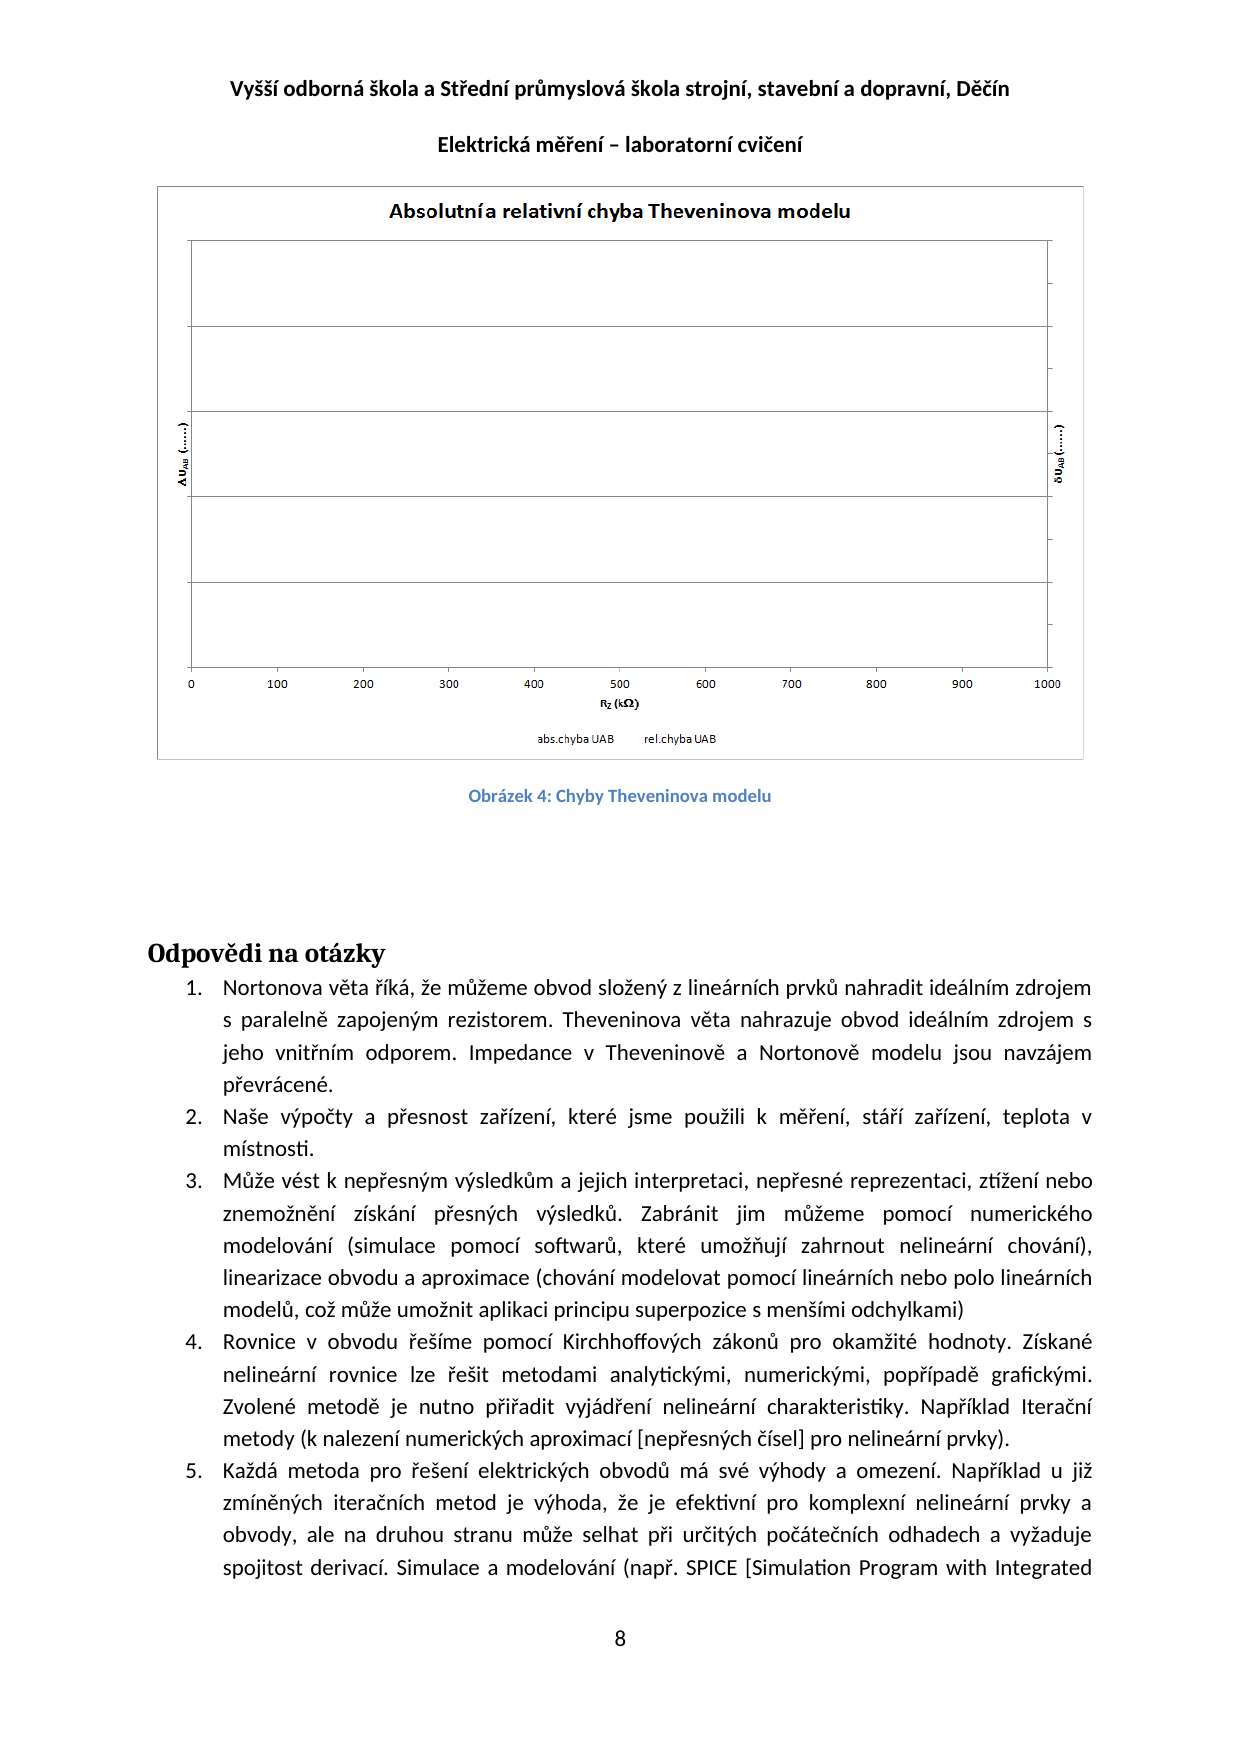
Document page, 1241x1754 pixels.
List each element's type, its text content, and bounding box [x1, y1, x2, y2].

list Může vést k nepřesným výsledkům a jejich interpretaci, nepřesné reprezentaci, ztížení nebo znemožnění získání přesných výsledků. Zabránit jim můžeme pomocí numerického modelování (simulace pomocí softwarů, které umožňují zahrnout nelineární chování), linearizace obvodu a aproximace (chování modelovat pomocí lineárních nebo polo lineárních modelů, což může umožnit aplikaci principu superpozice s menšími odchylkami) [185, 1167, 1093, 1323]
list Každá metoda pro řešení elektrických obvodů má své výhody a omezení. Například u již zmíněných iteračních metod je výhoda, že je efektivní pro komplexní nelineární prvky a obvody, ale na druhou stranu může selhat při určitých počátečních odhadech a vyžaduje spojitost derivací. Simulace a modelování (např. SPICE [Simulation Program with Integrated [185, 1456, 1093, 1581]
text Obrázek 4: Chyby Theveninova modelu [148, 784, 1093, 807]
list Nortonova věta říká, že můžeme obvod složený z lineárních prvků nahradit ideálním zdrojem s paralelně zapojeným rezistorem. Theveninova věta nahrazuje obvod ideálním zdrojem s jeho vnitřním odporem. Impedance v Theveninově a Nortonově modelu jsou navzájem převrácené. [185, 973, 1093, 1098]
subtitle Odpovědi na otázky [148, 938, 1093, 969]
list Rovnice v obvodu řešíme pomocí Kirchhoffových zákonů pro okamžité hodnoty. Získané nelineární rovnice lze řešit metodami analytickými, numerickými, popřípadě grafickými. Zvolené metodě je nutno přiřadit vyjádření nelineární charakteristiky. Například Iterační metody (k nalezení numerických aproximací [nepřesných čísel] pro nelineární prvky). [185, 1327, 1093, 1452]
list Naše výpočty a přesnost zařízení, které jsme použili k měření, stáří zařízení, teplota v místnosti. [185, 1102, 1093, 1162]
picture [156, 185, 1084, 760]
